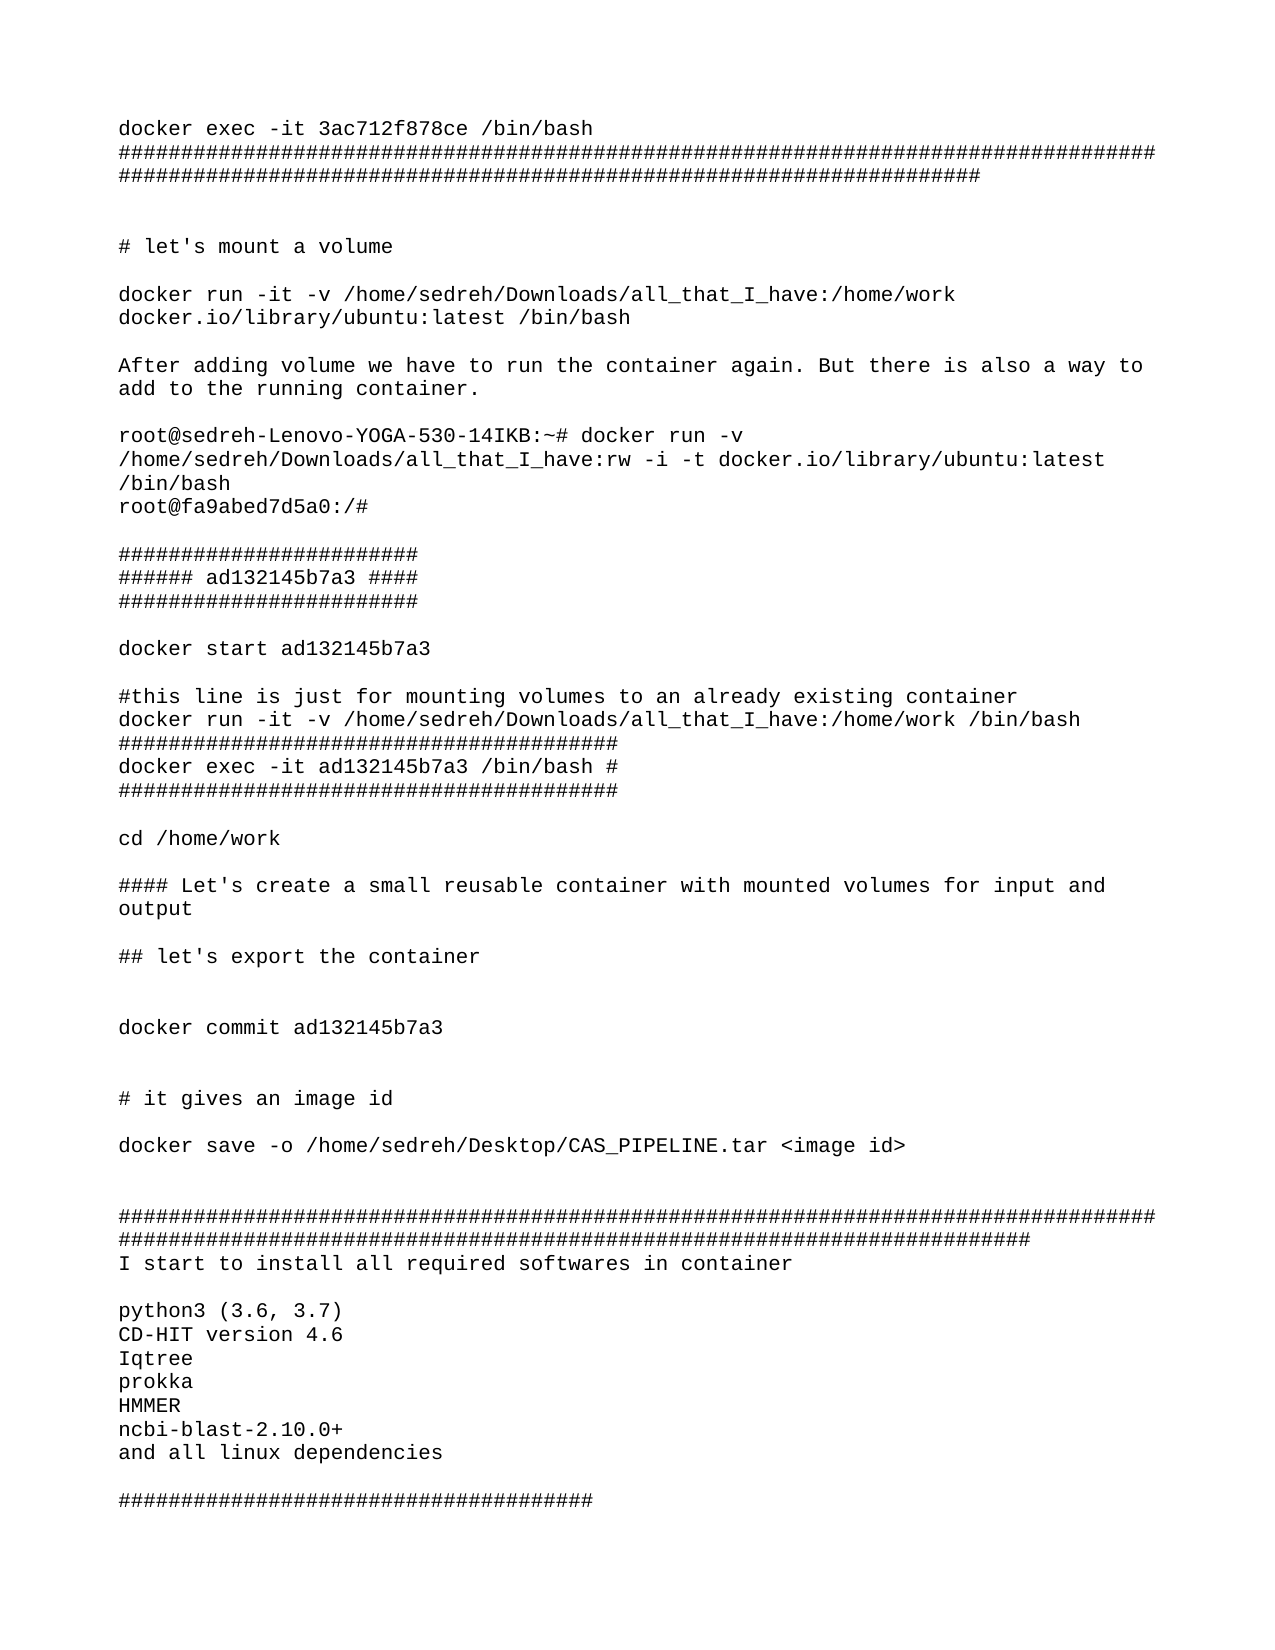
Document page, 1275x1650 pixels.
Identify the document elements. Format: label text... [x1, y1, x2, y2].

text docker start ad132145b7a3 [118, 638, 1157, 662]
text # let's mount a volume [118, 236, 1157, 260]
text After adding volume we have to run the container again. But there is also a way to add to the running container. [118, 354, 1157, 402]
text #this line is just for mounting volumes to an already existing container [118, 686, 1157, 709]
text root@fa9abed7d5a0:/# [118, 496, 1157, 520]
text docker run -it -v /home/sedreh/Downloads/all_that_I_have:/home/work docker.io/library/ubuntu:latest /bin/bash [118, 284, 1157, 331]
text docker exec -it ad132145b7a3 /bin/bash # [118, 757, 1157, 780]
text ###################################### [118, 1489, 1157, 1513]
text ############################################################################################################################################################ [118, 1206, 1157, 1253]
text docker run -it -v /home/sedreh/Downloads/all_that_I_have:/home/work /bin/bash [118, 709, 1157, 733]
text cd /home/work [118, 827, 1157, 851]
text CD-HIT version 4.6 [118, 1324, 1157, 1348]
text prokka [118, 1371, 1157, 1395]
text ncbi-blast-2.10.0+ [118, 1419, 1157, 1442]
text docker save -o /home/sedreh/Desktop/CAS_PIPELINE.tar <image id> [118, 1135, 1157, 1158]
text Iqtree [118, 1348, 1157, 1371]
text # it gives an image id [118, 1088, 1157, 1111]
text root@sedreh-Lenovo-YOGA-530-14IKB:~# docker run -v /home/sedreh/Downloads/all_that_I_have:rw -i -t docker.io/library/ubuntu:latest /bin/bash [118, 426, 1157, 496]
text and all linux dependencies [118, 1442, 1157, 1466]
text ######################################## [118, 733, 1157, 757]
text I start to install all required softwares in container [118, 1253, 1157, 1277]
text ###### ad132145b7a3 #### [118, 567, 1157, 591]
text ######################## [118, 591, 1157, 615]
text ######################################################################################################################################################## [118, 142, 1157, 189]
text ## let's export the container [118, 946, 1157, 969]
text HMMER [118, 1395, 1157, 1419]
text ######################## [118, 544, 1157, 567]
text #### Let's create a small reusable container with mounted volumes for input and output [118, 875, 1157, 922]
text ######################################## [118, 780, 1157, 804]
text python3 (3.6, 3.7) [118, 1300, 1157, 1324]
text docker exec -it 3ac712f878ce /bin/bash [118, 118, 1157, 142]
text docker commit ad132145b7a3 [118, 1017, 1157, 1040]
